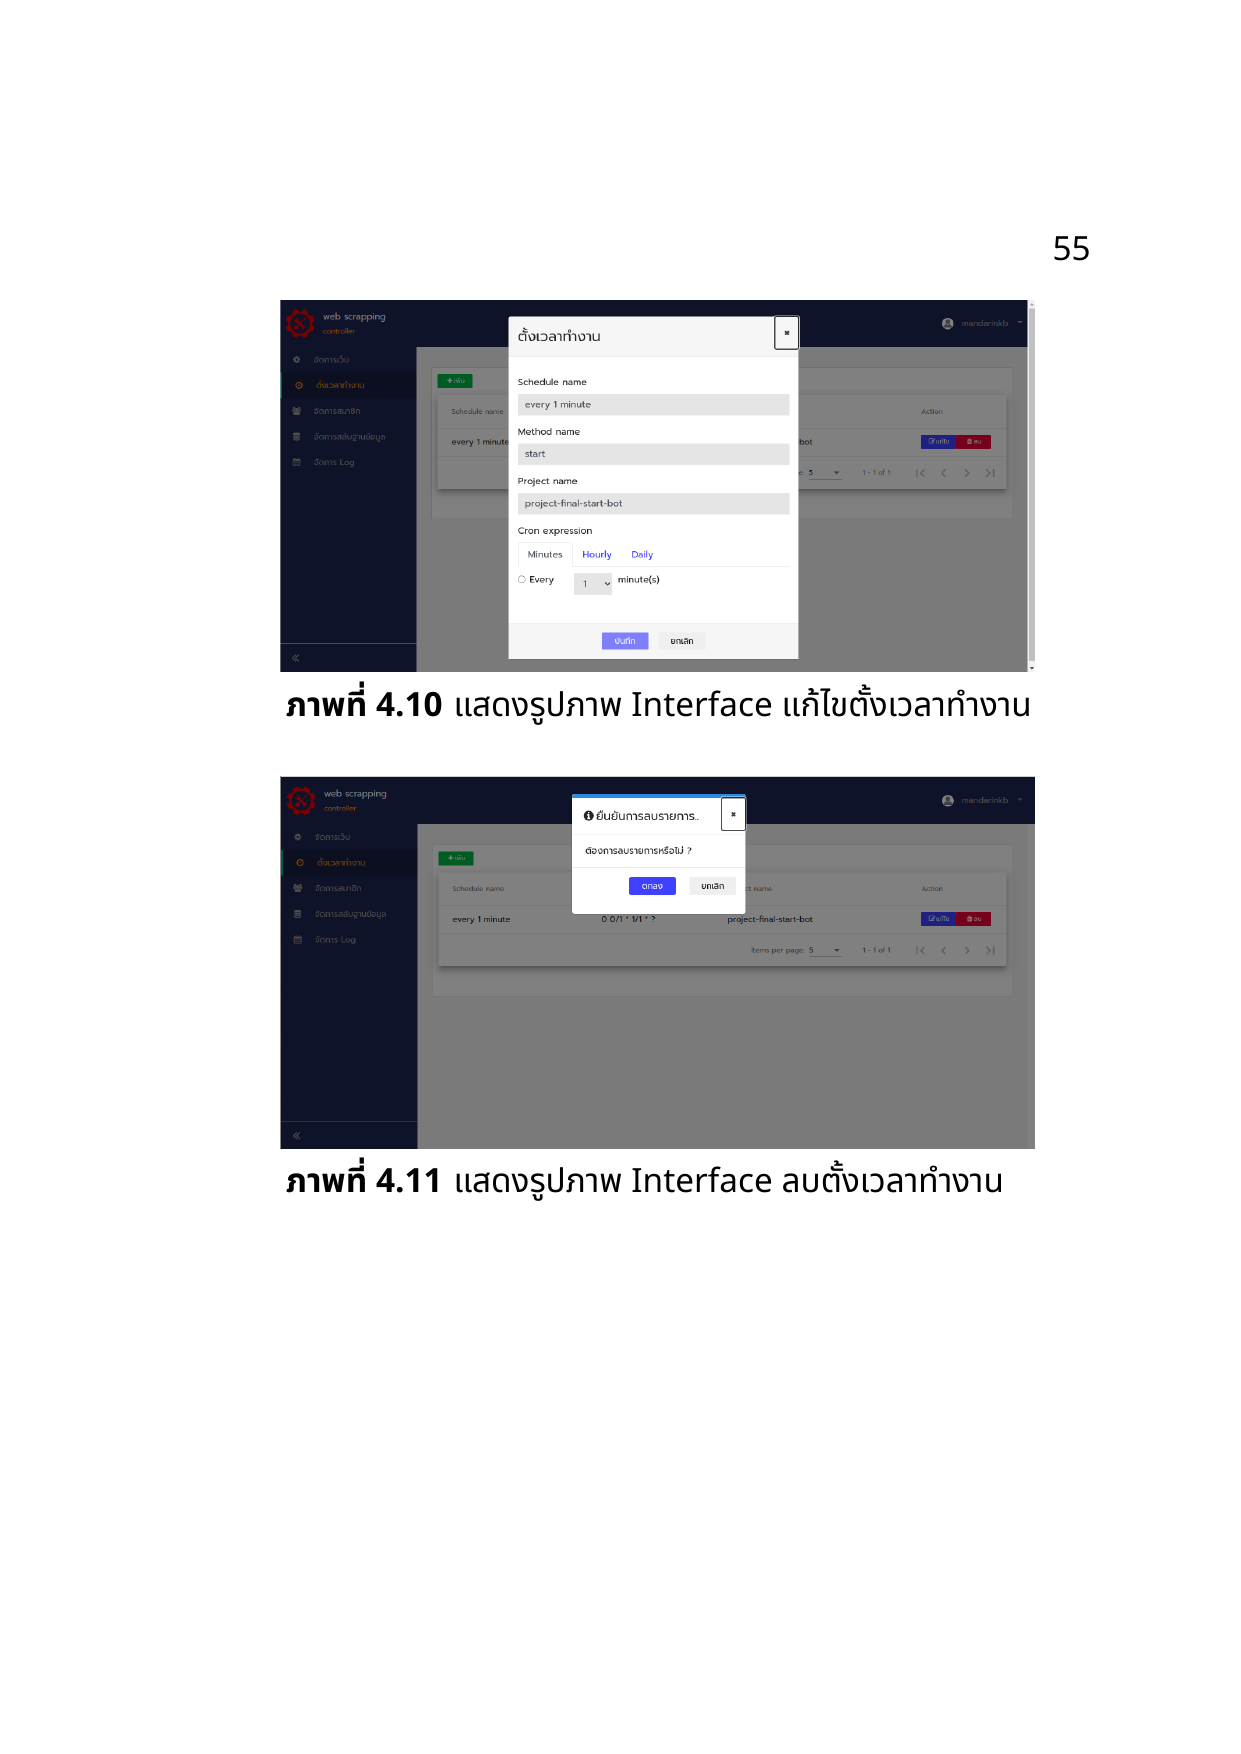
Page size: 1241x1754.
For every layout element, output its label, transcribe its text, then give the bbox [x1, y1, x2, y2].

text ภาพที่ 4.11 แสดงรูปภาพ Interface ลบตั้งเวลาทำงาน [225, 777, 1091, 1208]
picture [280, 776, 1035, 1149]
text ภาพที่ 4.10 แสดงรูปภาพ Interface แก้ไขตั้งเวลาทำงาน [225, 300, 1091, 731]
picture [280, 300, 1035, 672]
